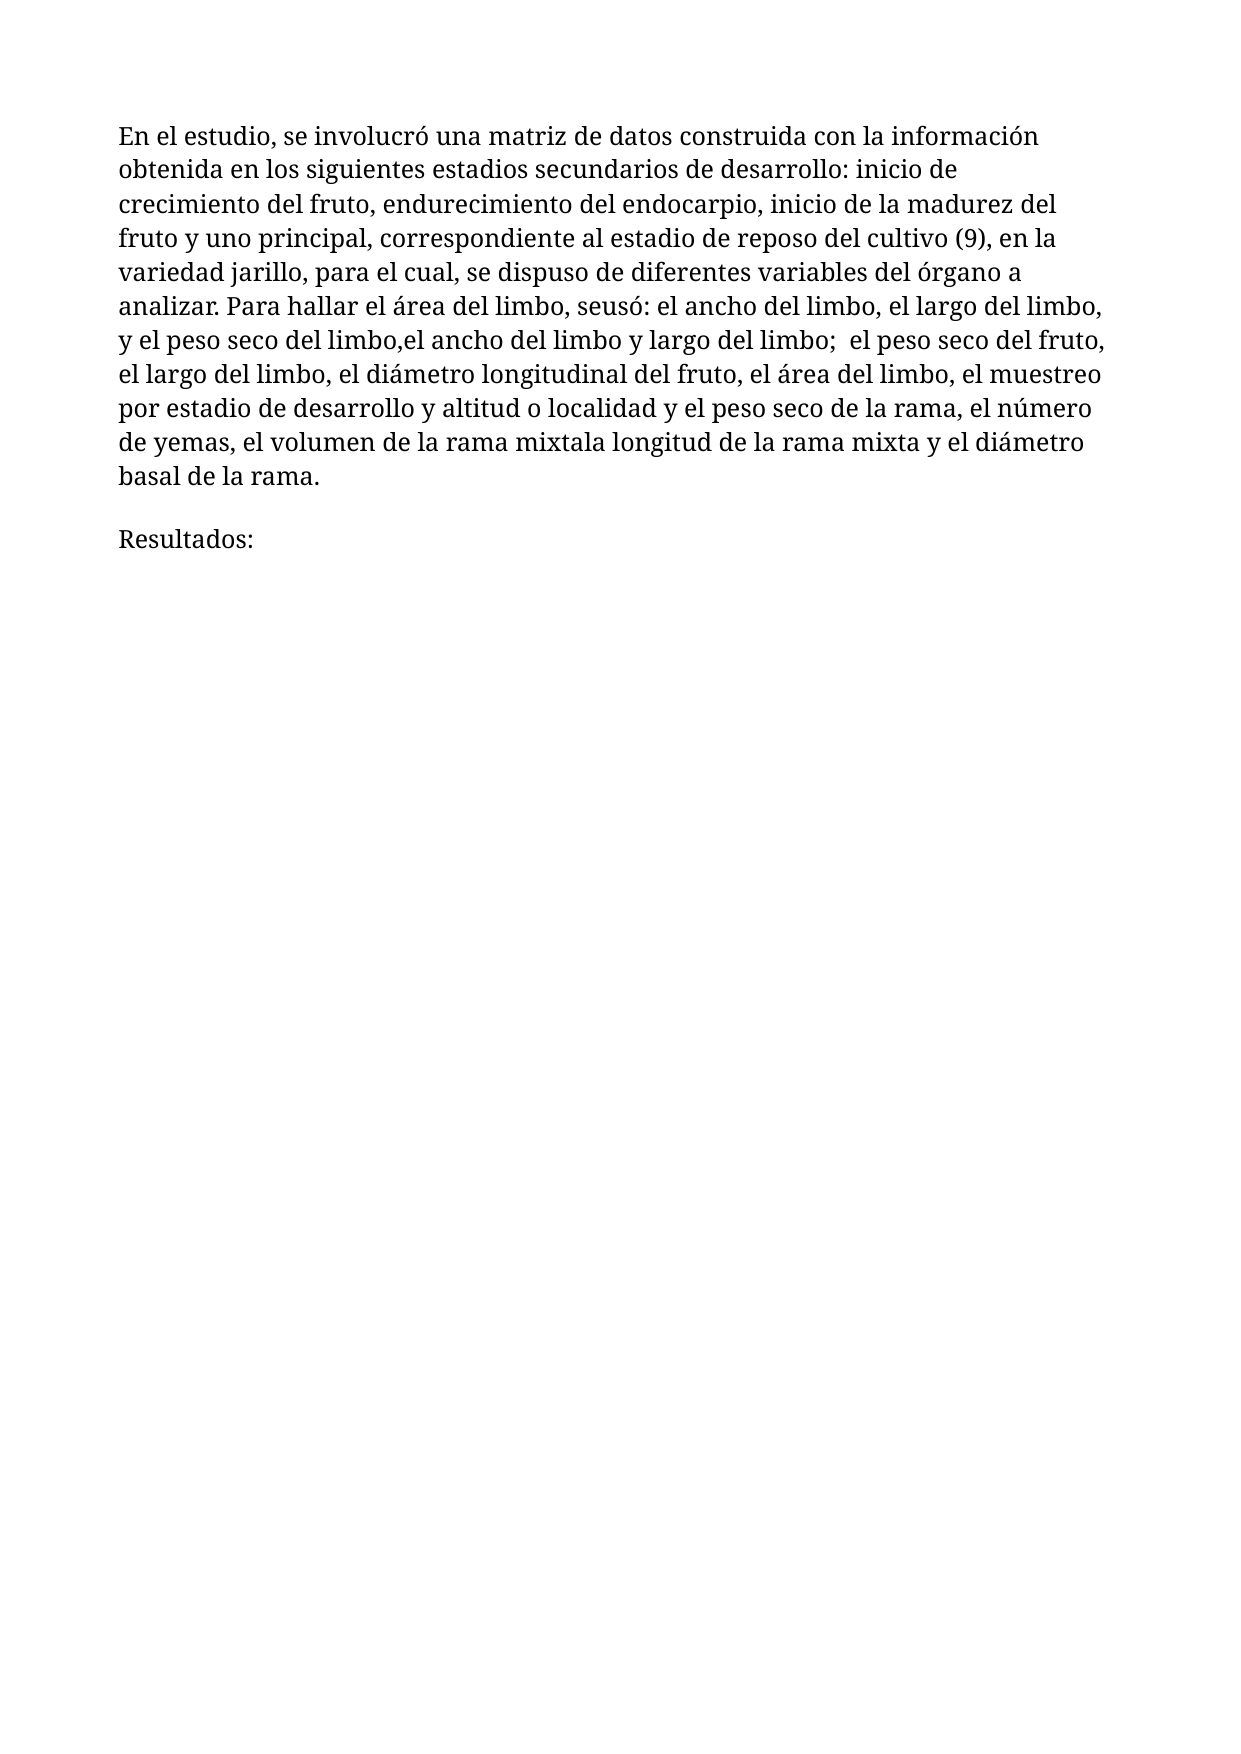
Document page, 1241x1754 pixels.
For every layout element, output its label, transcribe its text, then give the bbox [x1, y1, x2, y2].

text En el estudio, se involucró una matriz de datos construida con la información obtenida en los siguientes estadios secundarios de desarrollo: inicio de crecimiento del fruto, endurecimiento del endocarpio, inicio de la madurez del fruto y uno principal, correspondiente al estadio de reposo del cultivo (9), en la variedad jarillo, para el cual, se dispuso de diferentes variables del órgano a analizar. Para hallar el área del limbo, seusó: el ancho del limbo, el largo del limbo, y el peso seco del limbo,el ancho del limbo y largo del limbo; el peso seco del fruto, el largo del limbo, el diámetro longitudinal del fruto, el área del limbo, el muestreo por estadio de desarrollo y altitud o localidad y el peso seco de la rama, el número de yemas, el volumen de la rama mixtala longitud de la rama mixta y el diámetro basal de la rama. [118, 118, 1122, 493]
text Resultados: [118, 522, 1122, 556]
